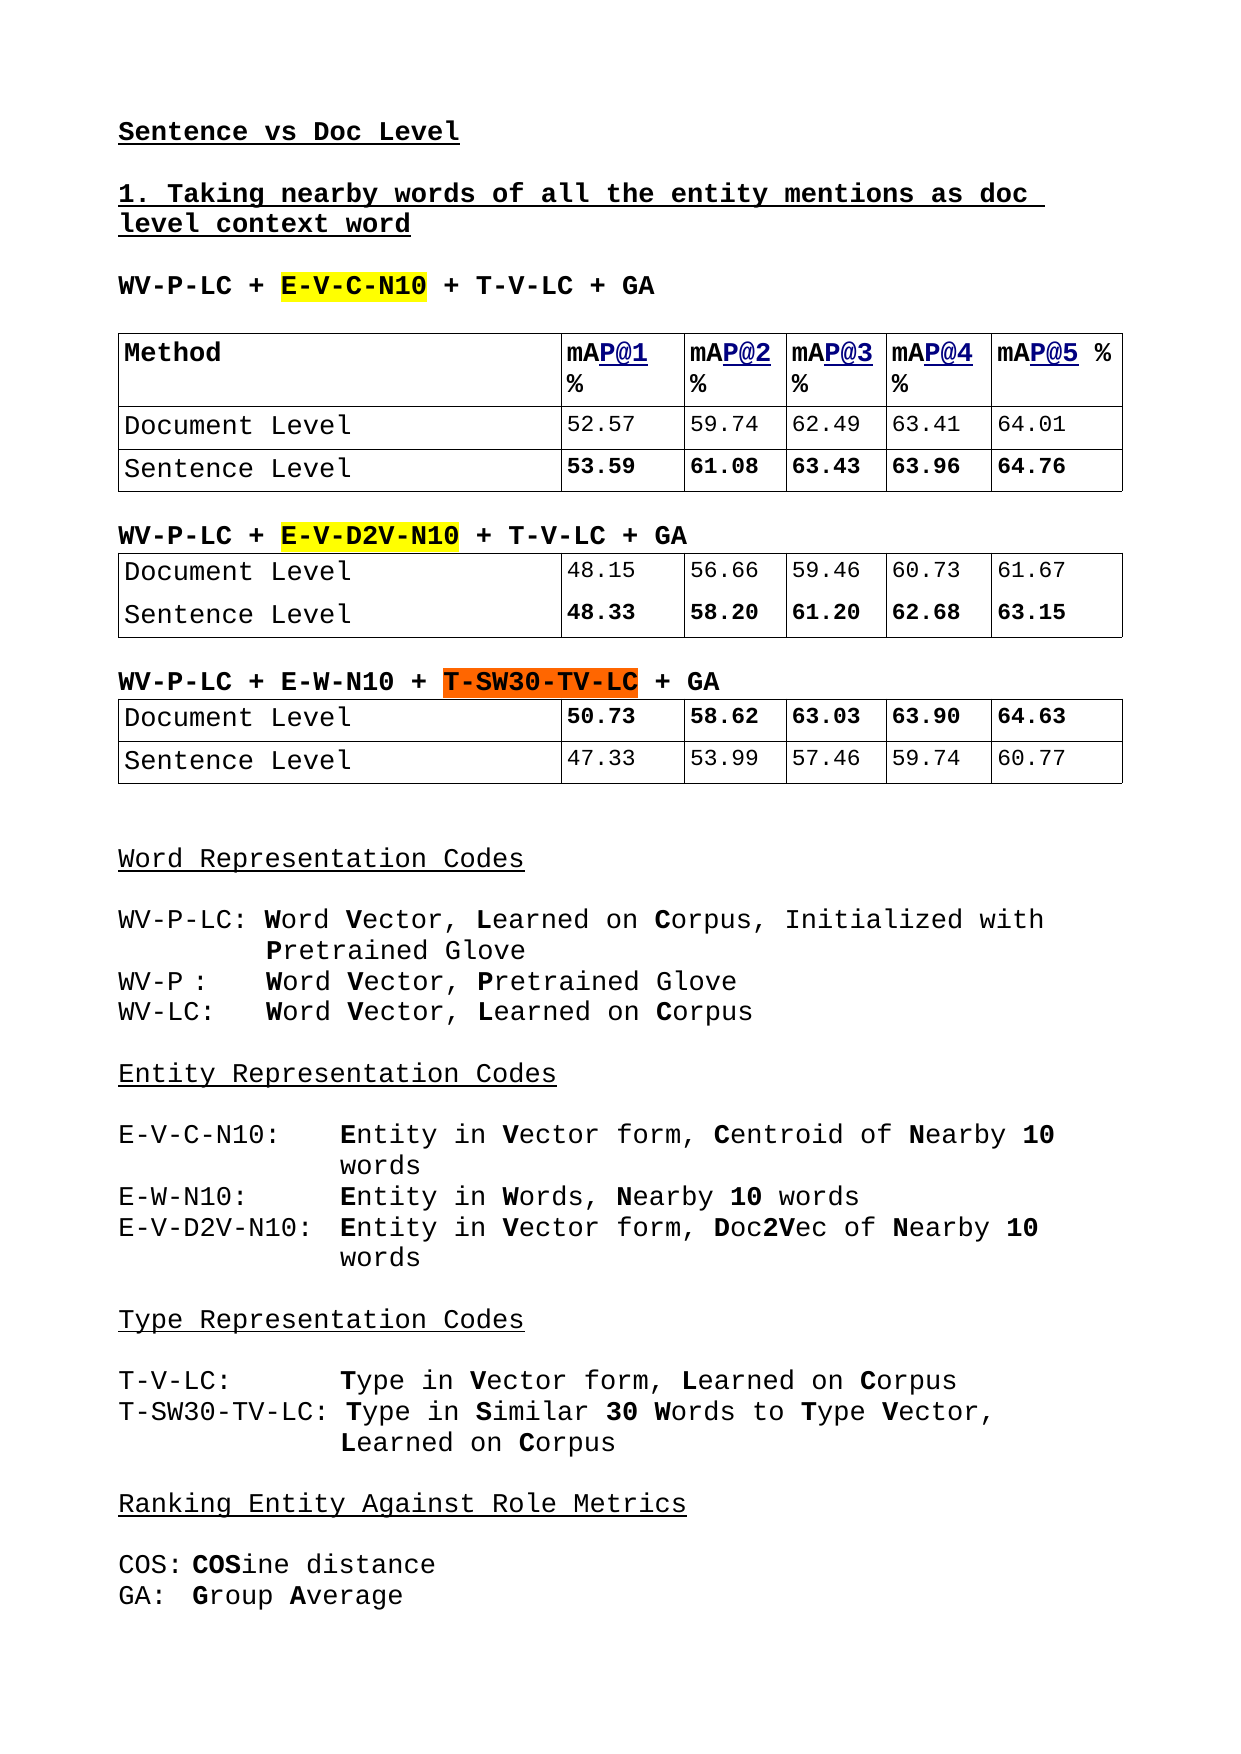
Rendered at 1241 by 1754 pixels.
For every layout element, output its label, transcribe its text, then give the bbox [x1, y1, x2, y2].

text Entity Representation Codes [118, 1060, 1122, 1090]
table_cell Sentence Level [119, 595, 561, 637]
table_header 64.63 [992, 700, 1122, 741]
text COS: COSine distance [118, 1551, 1122, 1582]
text T-V-LC: Type in Vector form, Learned on Corpus [118, 1367, 1122, 1398]
table_header mAP@1 % [562, 334, 684, 406]
text E-V-C-N10: Entity in Vector form, Centroid of Nearby 10 words [118, 1121, 1122, 1183]
table_header 48.15 [562, 554, 684, 595]
table_header Method [119, 334, 561, 406]
text Word Representation Codes [118, 844, 1122, 875]
table_cell 58.20 [685, 595, 786, 637]
text 1. Taking nearby words of all the entity mentions as doc level context word [118, 179, 1122, 241]
text Ranking Entity Against Role Metrics [118, 1490, 1122, 1521]
table_header 56.66 [685, 554, 786, 595]
table_cell 64.76 [992, 450, 1122, 491]
table_cell 61.08 [685, 450, 786, 491]
table_cell 62.49 [787, 407, 886, 448]
text WV-LC: Word Vector, Learned on Corpus [118, 998, 1122, 1029]
text WV-P-LC + E-V-D2V-N10 + T-V-LC + GA [118, 522, 1122, 552]
table_cell 57.46 [787, 742, 886, 783]
table_header 58.62 [685, 700, 786, 741]
table_header 50.73 [562, 700, 684, 741]
table_cell 59.74 [685, 407, 786, 448]
table_cell 47.33 [562, 742, 684, 783]
table_cell 52.57 [562, 407, 684, 448]
table_header 63.90 [887, 700, 991, 741]
table_header 60.73 [887, 554, 991, 595]
table_header 63.03 [787, 700, 886, 741]
table_cell 53.59 [562, 450, 684, 491]
table_cell 63.43 [787, 450, 886, 491]
table_header mAP@3 % [787, 334, 886, 406]
text Sentence vs Doc Level [118, 118, 1122, 149]
table_header mAP@5 % [992, 334, 1122, 406]
table_cell Sentence Level [119, 450, 561, 491]
table_header 59.46 [787, 554, 886, 595]
table_cell 63.15 [992, 595, 1122, 637]
text GA: Group Average [118, 1582, 1122, 1613]
text T-SW30-TV-LC: Type in Similar 30 Words to Type Vector, Learned on Corpus [118, 1398, 1122, 1459]
table_cell 59.74 [887, 742, 991, 783]
table_cell 64.01 [992, 407, 1122, 448]
table_cell Document Level [119, 407, 561, 448]
table_header Document Level [119, 700, 561, 741]
table_cell 60.77 [992, 742, 1122, 783]
text WV-P-LC + E-V-C-N10 + T-V-LC + GA [118, 272, 1122, 302]
text WV-P-LC: Word Vector, Learned on Corpus, Initialized with Pretrained Glove [118, 906, 1122, 967]
table_header mAP@2 % [685, 334, 786, 406]
table_cell 53.99 [685, 742, 786, 783]
text E-V-D2V-N10: Entity in Vector form, Doc2Vec of Nearby 10 words [118, 1213, 1122, 1275]
table_cell 48.33 [562, 595, 684, 637]
text E-W-N10: Entity in Words, Nearby 10 words [118, 1183, 1122, 1213]
table_cell 62.68 [887, 595, 991, 637]
text Type Representation Codes [118, 1306, 1122, 1336]
table_cell 63.41 [887, 407, 991, 448]
table_cell 63.96 [887, 450, 991, 491]
table_header 61.67 [992, 554, 1122, 595]
table_cell 61.20 [787, 595, 886, 637]
table_header mAP@4 % [887, 334, 991, 406]
text WV-P : Word Vector, Pretrained Glove [118, 967, 1122, 998]
text WV-P-LC + E-W-N10 + T-SW30-TV-LC + GA [118, 668, 1122, 698]
table_header Document Level [119, 554, 561, 595]
table_cell Sentence Level [119, 742, 561, 783]
